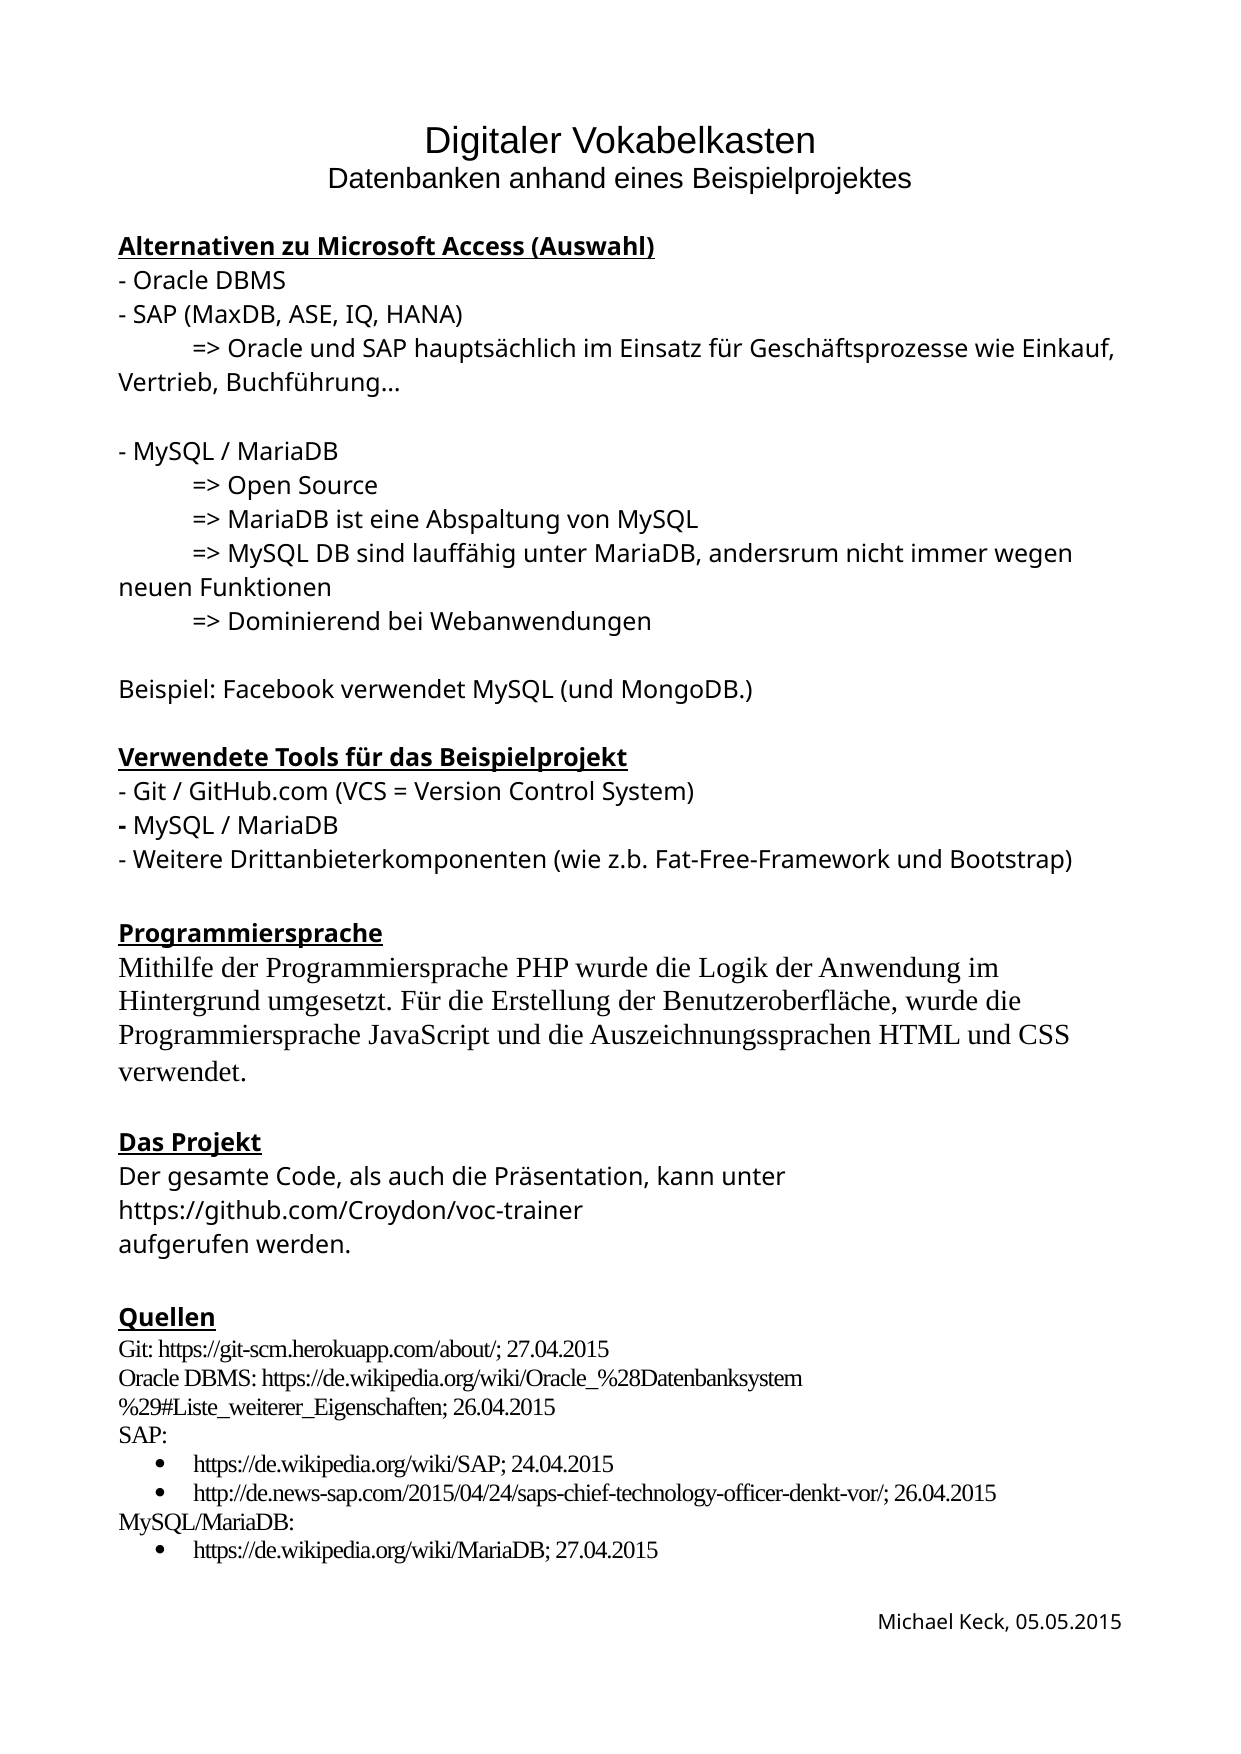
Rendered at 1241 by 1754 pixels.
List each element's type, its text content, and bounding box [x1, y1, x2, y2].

text Datenbanken anhand eines Beispielprojektes [118, 161, 1122, 195]
text Quellen [118, 1300, 1122, 1334]
text => Open Source [118, 467, 1122, 501]
text aufgerufen werden. [118, 1226, 1122, 1260]
text - Oracle DBMS [118, 263, 1122, 297]
text - SAP (MaxDB, ASE, IQ, HANA) [118, 297, 1122, 331]
text - Git / GitHub.com (VCS = Version Control System) [118, 774, 1122, 808]
text => Oracle und SAP hauptsächlich im Einsatz für Geschäftsprozesse wie Einkauf, Vertrieb, Buchführung… [118, 331, 1122, 399]
text Das Projekt [118, 1124, 1122, 1158]
list https://de.wikipedia.org/wiki/SAP; 24.04.2015 [156, 1449, 1122, 1478]
text - Weitere Drittanbieterkomponenten (wie z.b. Fat-Free-Framework und Bootstrap) [118, 842, 1122, 876]
text Git: https://git-scm.herokuapp.com/about/; 27.04.2015 [118, 1334, 1122, 1363]
text Beispiel: Facebook verwendet MySQL (und MongoDB.) [118, 672, 1122, 706]
text Der gesamte Code, als auch die Präsentation, kann unter https://github.com/Croydon/voc-trainer [118, 1158, 1122, 1226]
text => MariaDB ist eine Abspaltung von MySQL [118, 501, 1122, 535]
text - MySQL / MariaDB [118, 433, 1122, 467]
list http://de.news-sap.com/2015/04/24/saps-chief-technology-officer-denkt-vor/; 26.04.2015 [156, 1478, 1122, 1507]
text SAP: [118, 1420, 1122, 1449]
text Oracle DBMS: https://de.wikipedia.org/wiki/Oracle_%28Datenbanksystem%29#Liste_weiterer_Eigenschaften; 26.04.2015 [118, 1363, 1122, 1420]
text MySQL/MariaDB: [118, 1507, 1122, 1535]
text Verwendete Tools für das Beispielprojekt [118, 740, 1122, 774]
list https://de.wikipedia.org/wiki/MariaDB; 27.04.2015 [156, 1535, 1122, 1564]
text => Dominierend bei Webanwendungen [118, 603, 1122, 638]
text => MySQL DB sind lauffähig unter MariaDB, andersrum nicht immer wegen neuen Funktionen [118, 535, 1122, 603]
text Alternativen zu Microsoft Access (Auswahl) [118, 229, 1122, 263]
text Programmiersprache [118, 916, 1122, 950]
text - MySQL / MariaDB [118, 808, 1122, 842]
text Digitaler Vokabelkasten [118, 118, 1122, 161]
text Mithilfe der Programmiersprache PHP wurde die Logik der Anwendung im Hintergrund umgesetzt. Für die Erstellung der Benutzeroberfläche, wurde die Programmiersprache JavaScript und die Auszeichnungssprachen HTML und CSS verwendet. [118, 950, 1122, 1090]
